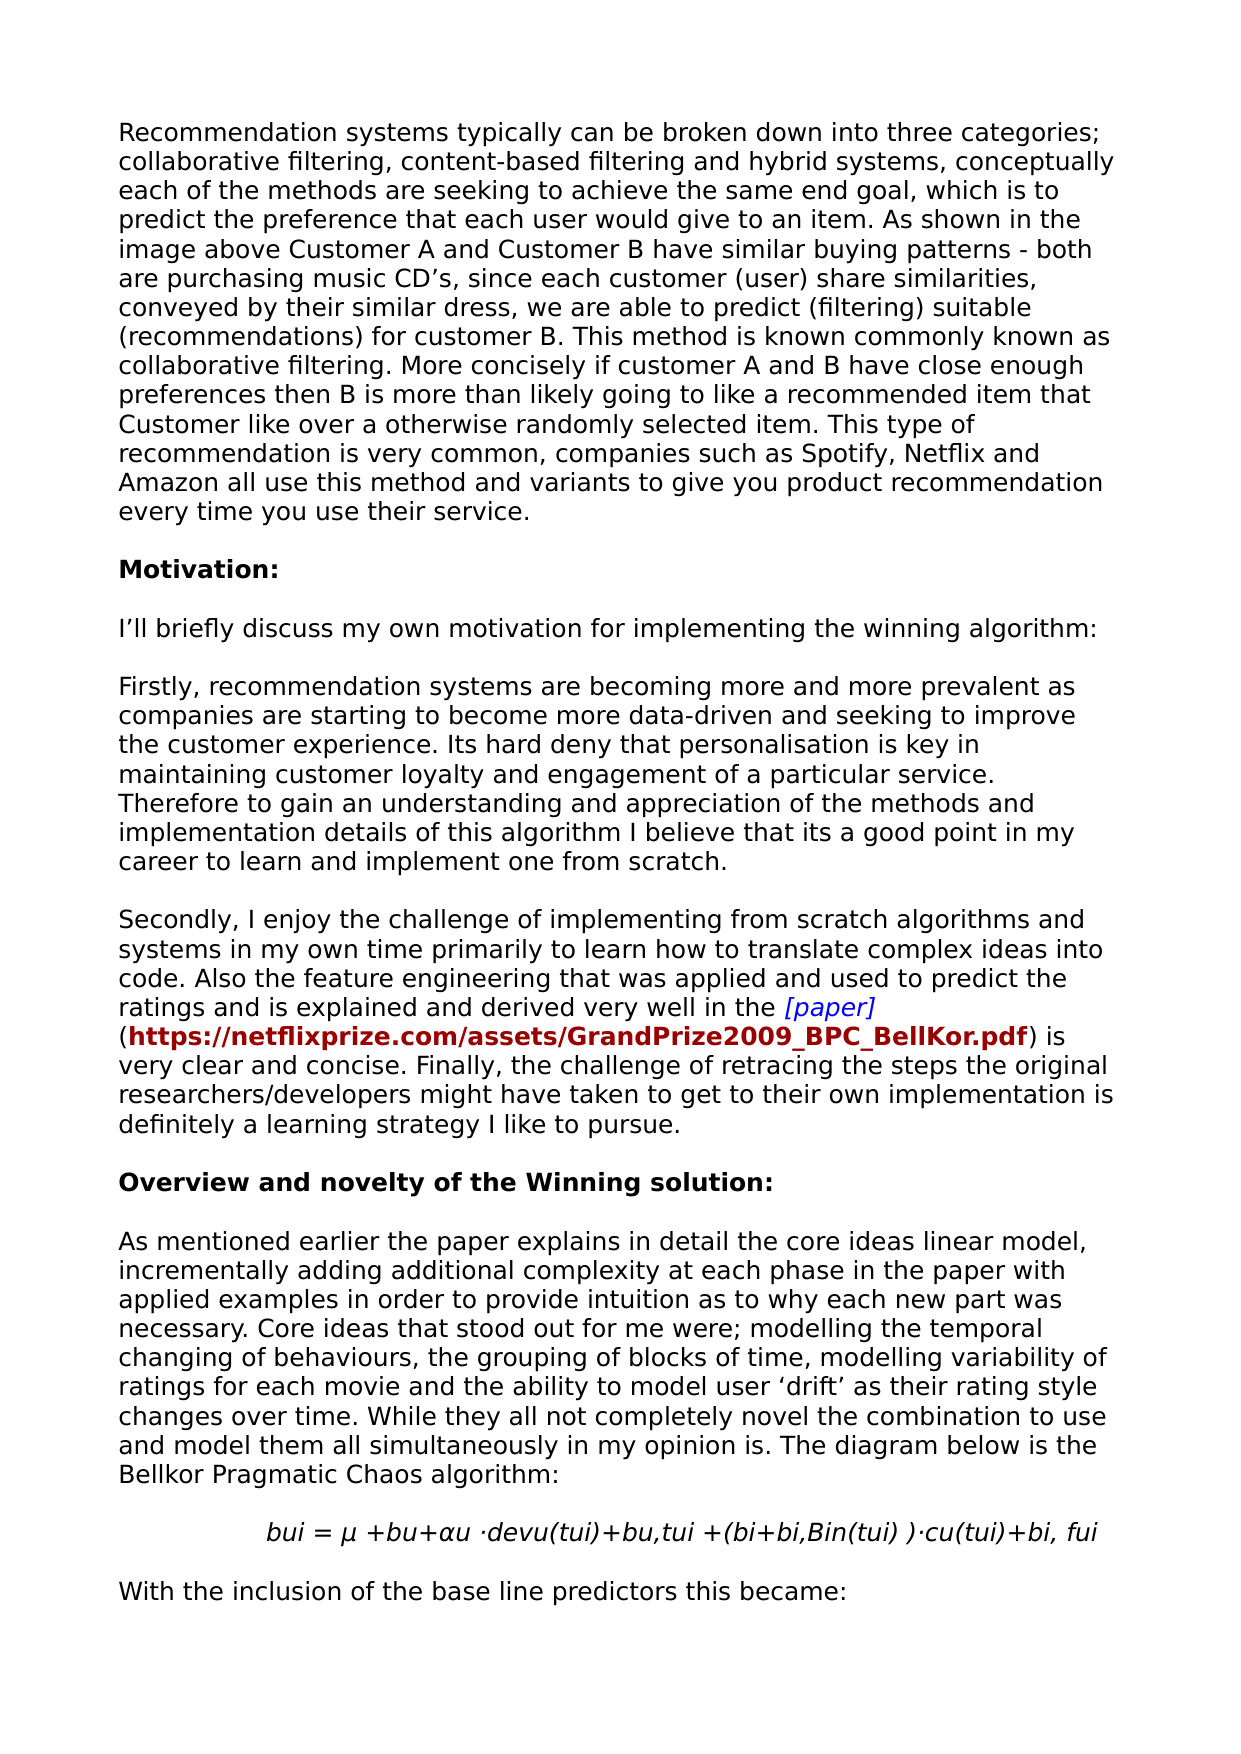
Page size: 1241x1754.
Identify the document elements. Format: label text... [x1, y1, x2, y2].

text I’ll briefly discuss my own motivation for implementing the winning algorithm: [118, 614, 1122, 643]
text bui = µ +bu+αu ·devu(tui)+bu,tui +(bi+bi,Bin(tui) )·cu(tui)+bi, fui [118, 1518, 1122, 1548]
text Motivation: [118, 556, 1122, 585]
text Secondly, I enjoy the challenge of implementing from scratch algorithms and systems in my own time primarily to learn how to translate complex ideas into code. Also the feature engineering that was applied and used to predict the ratings and is explained and derived very well in the [paper](https://netflixprize.com/assets/GrandPrize2009_BPC_BellKor.pdf) is very clear and concise. Finally, the challenge of retracing the steps the original researchers/developers might have taken to get to their own implementation is definitely a learning strategy I like to pursue. [118, 906, 1122, 1139]
text Recommendation systems typically can be broken down into three categories; collaborative filtering, content-based filtering and hybrid systems, conceptually each of the methods are seeking to achieve the same end goal, which is to predict the preference that each user would give to an item. As shown in the image above Customer A and Customer B have similar buying patterns - both are purchasing music CD’s, since each customer (user) share similarities, conveyed by their similar dress, we are able to predict (filtering) suitable (recommendations) for customer B. This method is known commonly known as collaborative filtering. More concisely if customer A and B have close enough preferences then B is more than likely going to like a recommended item that Customer like over a otherwise randomly selected item. This type of recommendation is very common, companies such as Spotify, Netflix and Amazon all use this method and variants to give you product recommendation every time you use their service. [118, 118, 1122, 526]
text Firstly, recommendation systems are becoming more and more prevalent as companies are starting to become more data-driven and seeking to improve the customer experience. Its hard deny that personalisation is key in maintaining customer loyalty and engagement of a particular service. Therefore to gain an understanding and appreciation of the methods and implementation details of this algorithm I believe that its a good point in my career to learn and implement one from scratch. [118, 672, 1122, 876]
text With the inclusion of the base line predictors this became: [118, 1577, 1122, 1606]
text Overview and novelty of the Winning solution: [118, 1168, 1122, 1198]
text As mentioned earlier the paper explains in detail the core ideas linear model, incrementally adding additional complexity at each phase in the paper with applied examples in order to provide intuition as to why each new part was necessary. Core ideas that stood out for me were; modelling the temporal changing of behaviours, the grouping of blocks of time, modelling variability of ratings for each movie and the ability to model user ‘drift’ as their rating style changes over time. While they all not completely novel the combination to use and model them all simultaneously in my opinion is. The diagram below is the Bellkor Pragmatic Chaos algorithm: [118, 1227, 1122, 1489]
